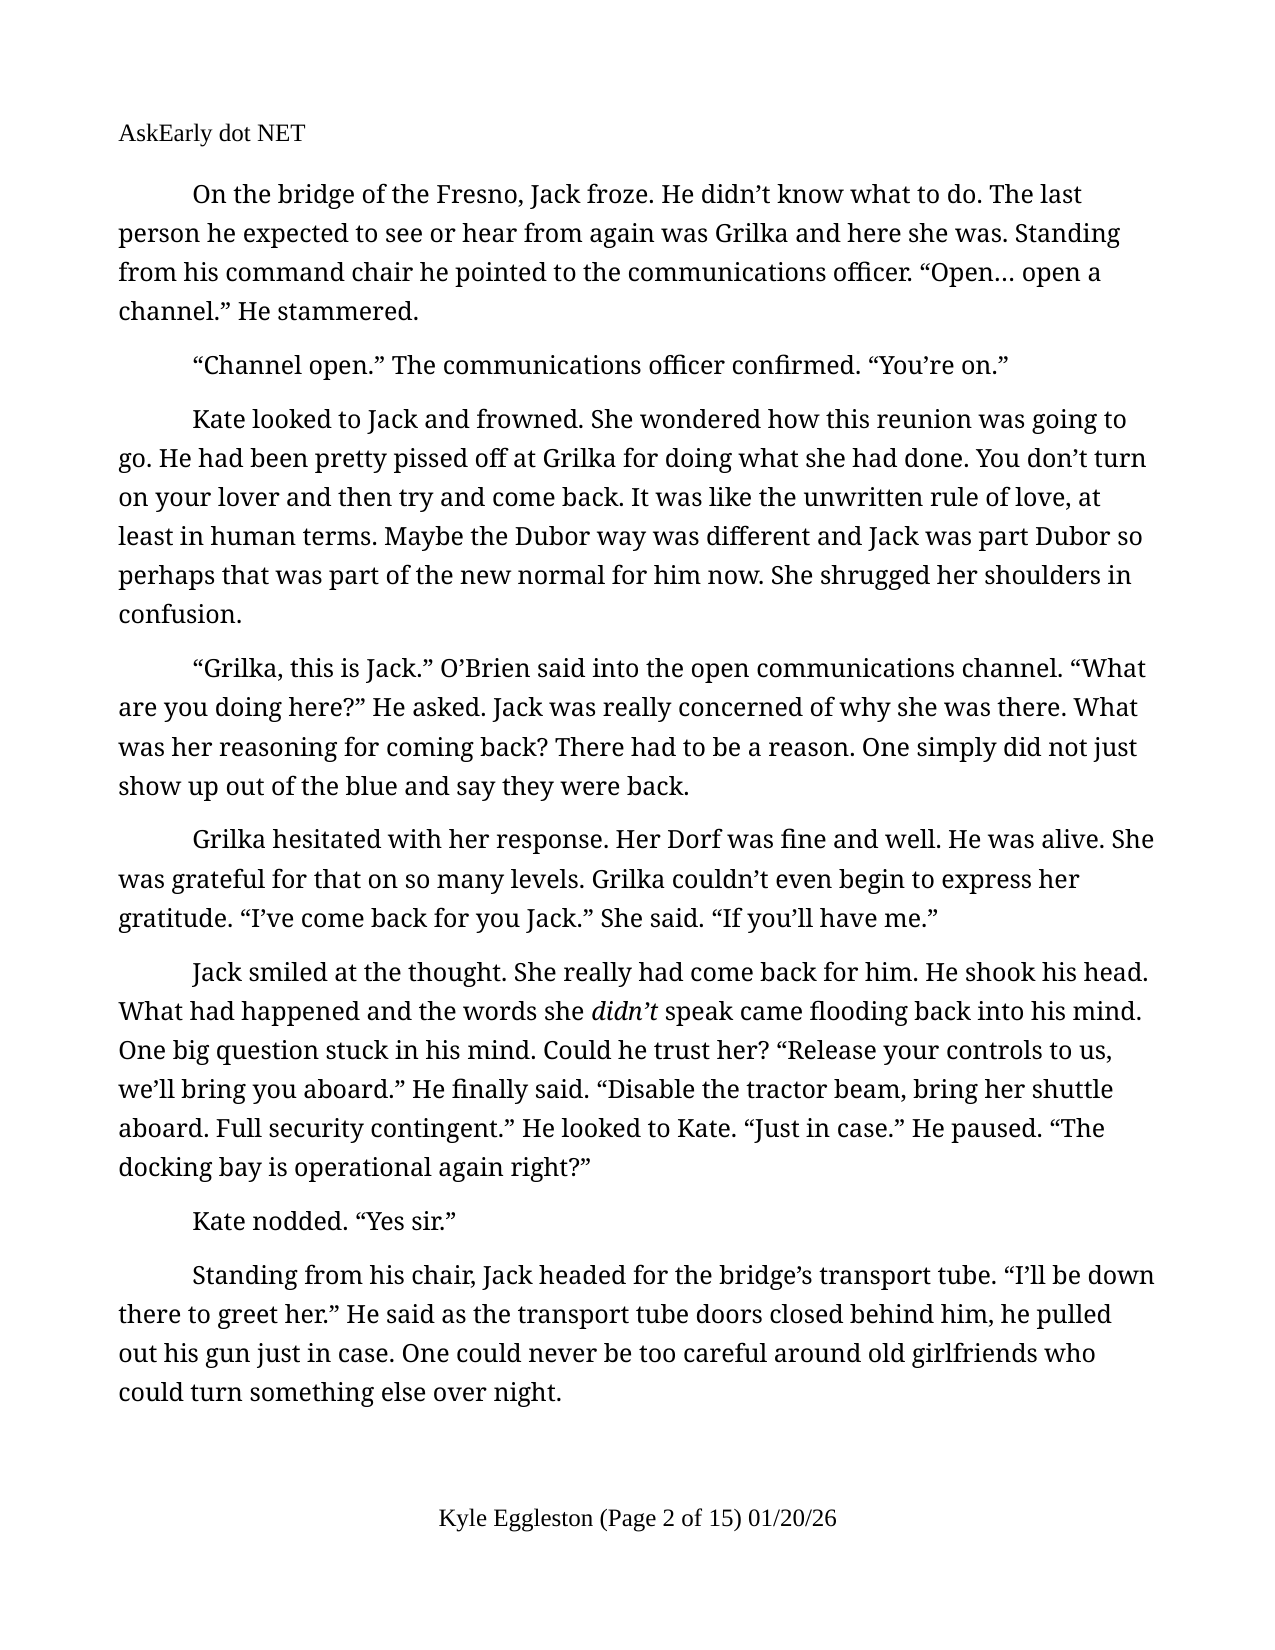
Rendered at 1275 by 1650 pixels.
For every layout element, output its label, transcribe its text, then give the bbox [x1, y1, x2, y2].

text Grilka hesitated with her response. Her Dorf was fine and well. He was alive. She was grateful for that on so many levels. Grilka couldn’t even begin to express her gratitude. “I’ve come back for you Jack.” She said. “If you’ll have me.” [118, 822, 1157, 934]
text Kate nodded. “Yes sir.” [118, 1204, 1157, 1238]
text Jack smiled at the thought. She really had come back for him. He shook his head. What had happened and the words she didn’t speak came flooding back into his mind. One big question stuck in his mind. Could he trust her? “Release your controls to us, we’ll bring you aboard.” He finally said. “Disable the tractor beam, bring her shuttle aboard. Full security contingent.” He looked to Kate. “Just in case.” He paused. “The docking bay is operational again right?” [118, 954, 1157, 1184]
text On the bridge of the Fresno, Jack froze. He didn’t know what to do. The last person he expected to see or hear from again was Grilka and here she was. Standing from his command chair he pointed to the communications officer. “Open… open a channel.” He stammered. [118, 176, 1157, 328]
text “Channel open.” The communications officer confirmed. “You’re on.” [118, 348, 1157, 382]
text Standing from his chair, Jack headed for the bridge’s transport tube. “I’ll be down there to greet her.” He said as the transport tube doors closed behind him, he pulled out his gun just in case. One could never be too careful around old girlfriends who could turn something else over night. [118, 1258, 1157, 1409]
text Kate looked to Jack and frowned. She wondered how this reunion was going to go. He had been pretty pissed off at Grilka for doing what she had done. You don’t turn on your lover and then try and come back. It was like the unwritten rule of love, at least in human terms. Maybe the Dubor way was different and Jack was part Dubor so perhaps that was part of the new normal for him now. She shrugged her shoulders in confusion. [118, 401, 1157, 631]
text “Grilka, this is Jack.” O’Brien said into the open communications channel. “What are you doing here?” He asked. Jack was really concerned of why she was there. What was her reasoning for coming back? There had to be a reason. One simply did not just show up out of the blue and say they were back. [118, 651, 1157, 802]
